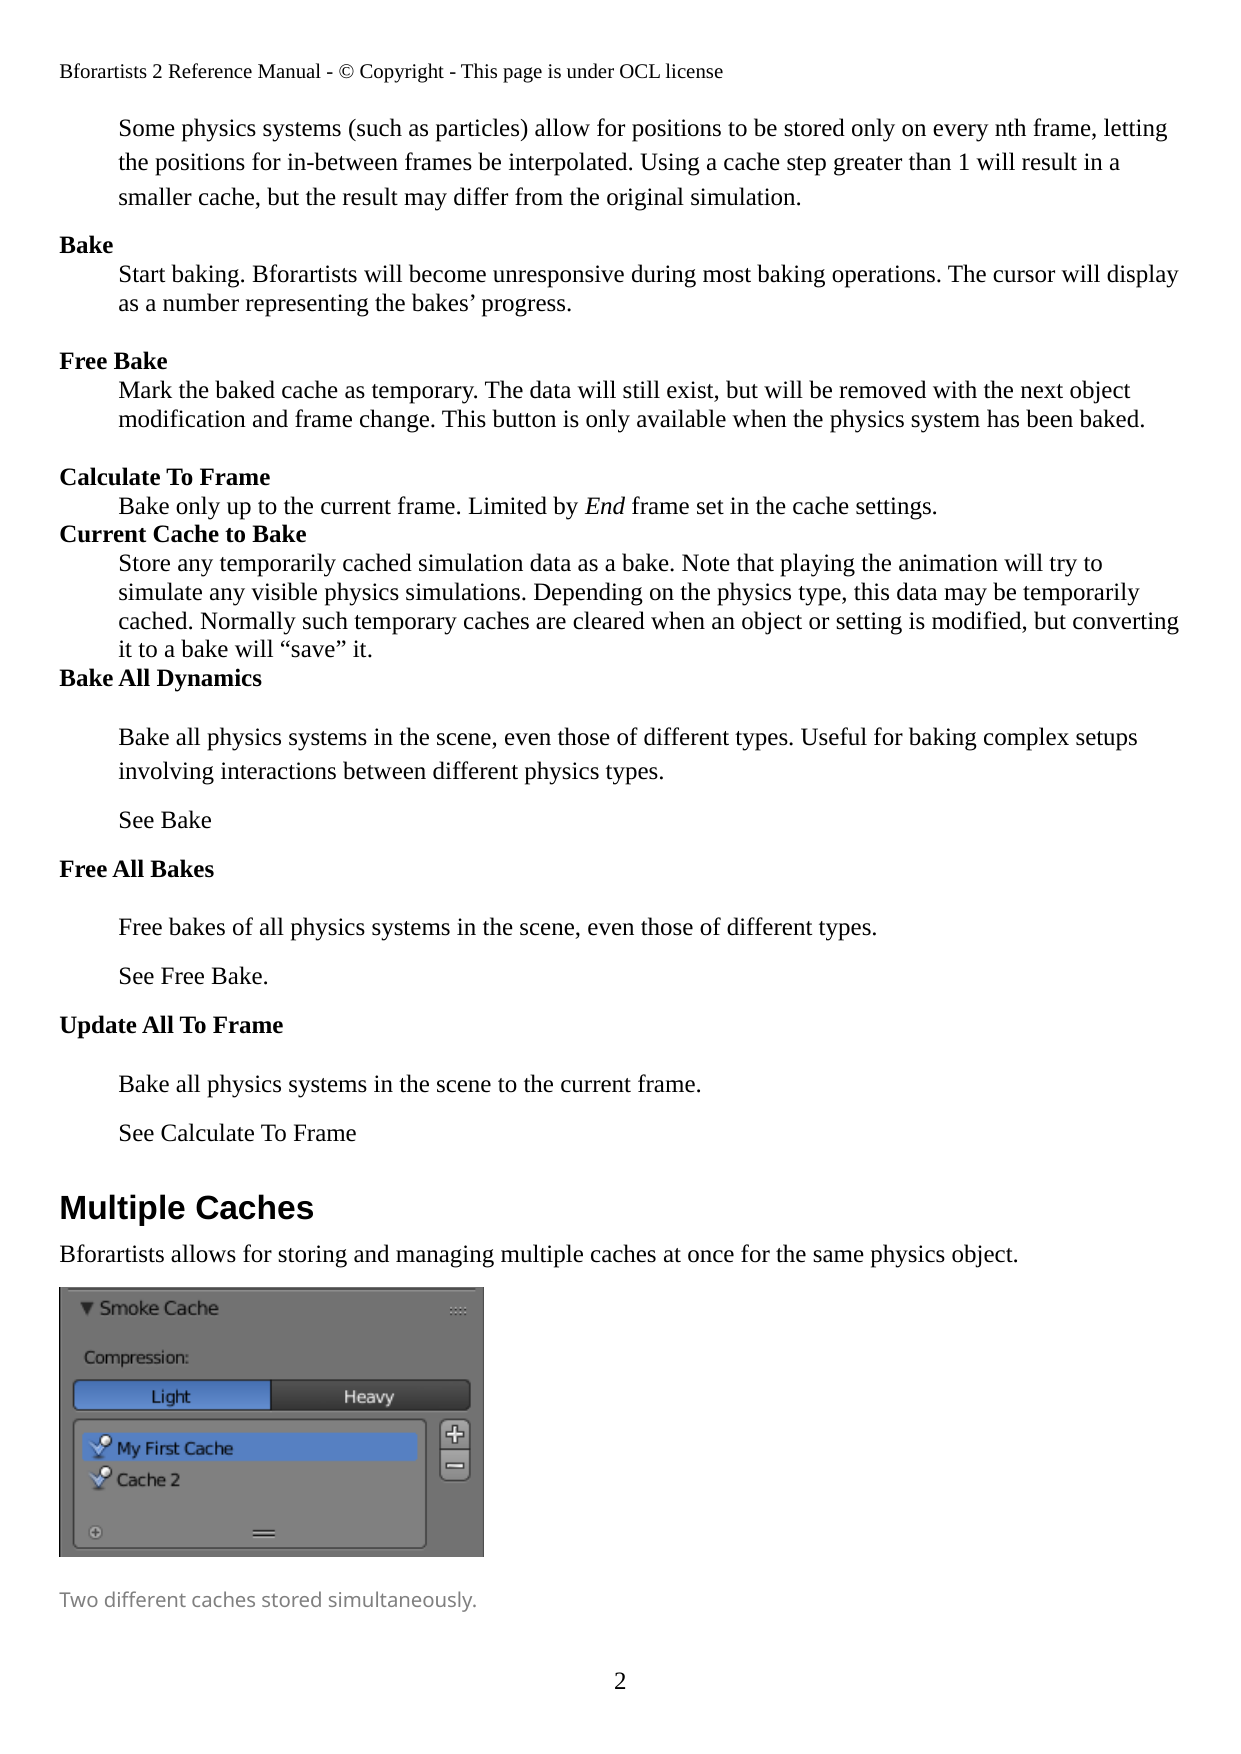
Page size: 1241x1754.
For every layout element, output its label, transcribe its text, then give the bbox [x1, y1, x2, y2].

subtitle Multiple Caches [59, 1188, 1181, 1226]
subtitle Free Bake [59, 346, 1181, 375]
text See Bake [118, 805, 1181, 834]
text Bake all physics systems in the scene to the current frame. [118, 1069, 1181, 1097]
subtitle Bake [59, 231, 1181, 259]
list Bake only up to the current frame. Limited by End frame set in the cache settings. [118, 491, 1181, 519]
text Some physics systems (such as particles) allow for positions to be stored only on every nth frame, letting the positions for in-between frames be interpolated. Using a cache step greater than 1 will result in a smaller cache, but the result may differ from the original simulation. [118, 113, 1181, 210]
subtitle Calculate To Frame [59, 462, 1181, 491]
text Free bakes of all physics systems in the scene, even those of different types. [118, 912, 1181, 941]
text See Free Bake. [118, 961, 1181, 990]
subtitle Current Cache to Bake [59, 519, 1181, 548]
subtitle Bake All Dynamics [59, 663, 1181, 692]
list Store any temporarily cached simulation data as a bake. Note that playing the animation will try to simulate any visible physics simulations. Depending on the physics type, this data may be temporarily cached. Normally such temporary caches are cleared when an object or setting is modified, but converting it to a bake will “save” it. [118, 548, 1181, 663]
subtitle Free All Bakes [59, 854, 1181, 883]
subtitle Update All To Frame [59, 1011, 1181, 1039]
list Start baking. Bforartists will become unresponsive during most baking operations. The cursor will display as a number representing the bakes’ progress. [118, 259, 1181, 317]
list Mark the baked cache as temporary. The data will still exist, but will be removed with the next object modification and frame change. This button is only available when the physics system has been baked. [118, 375, 1181, 433]
text Two different caches stored simultaneously. [59, 1582, 1181, 1614]
text Bake all physics systems in the scene, even those of different types. Useful for baking complex setups involving interactions between different physics types. [118, 722, 1181, 785]
text See Calculate To Frame [118, 1118, 1181, 1147]
text Bforartists allows for storing and managing multiple caches at once for the same physics object. [59, 1239, 1181, 1268]
picture [59, 1287, 484, 1557]
